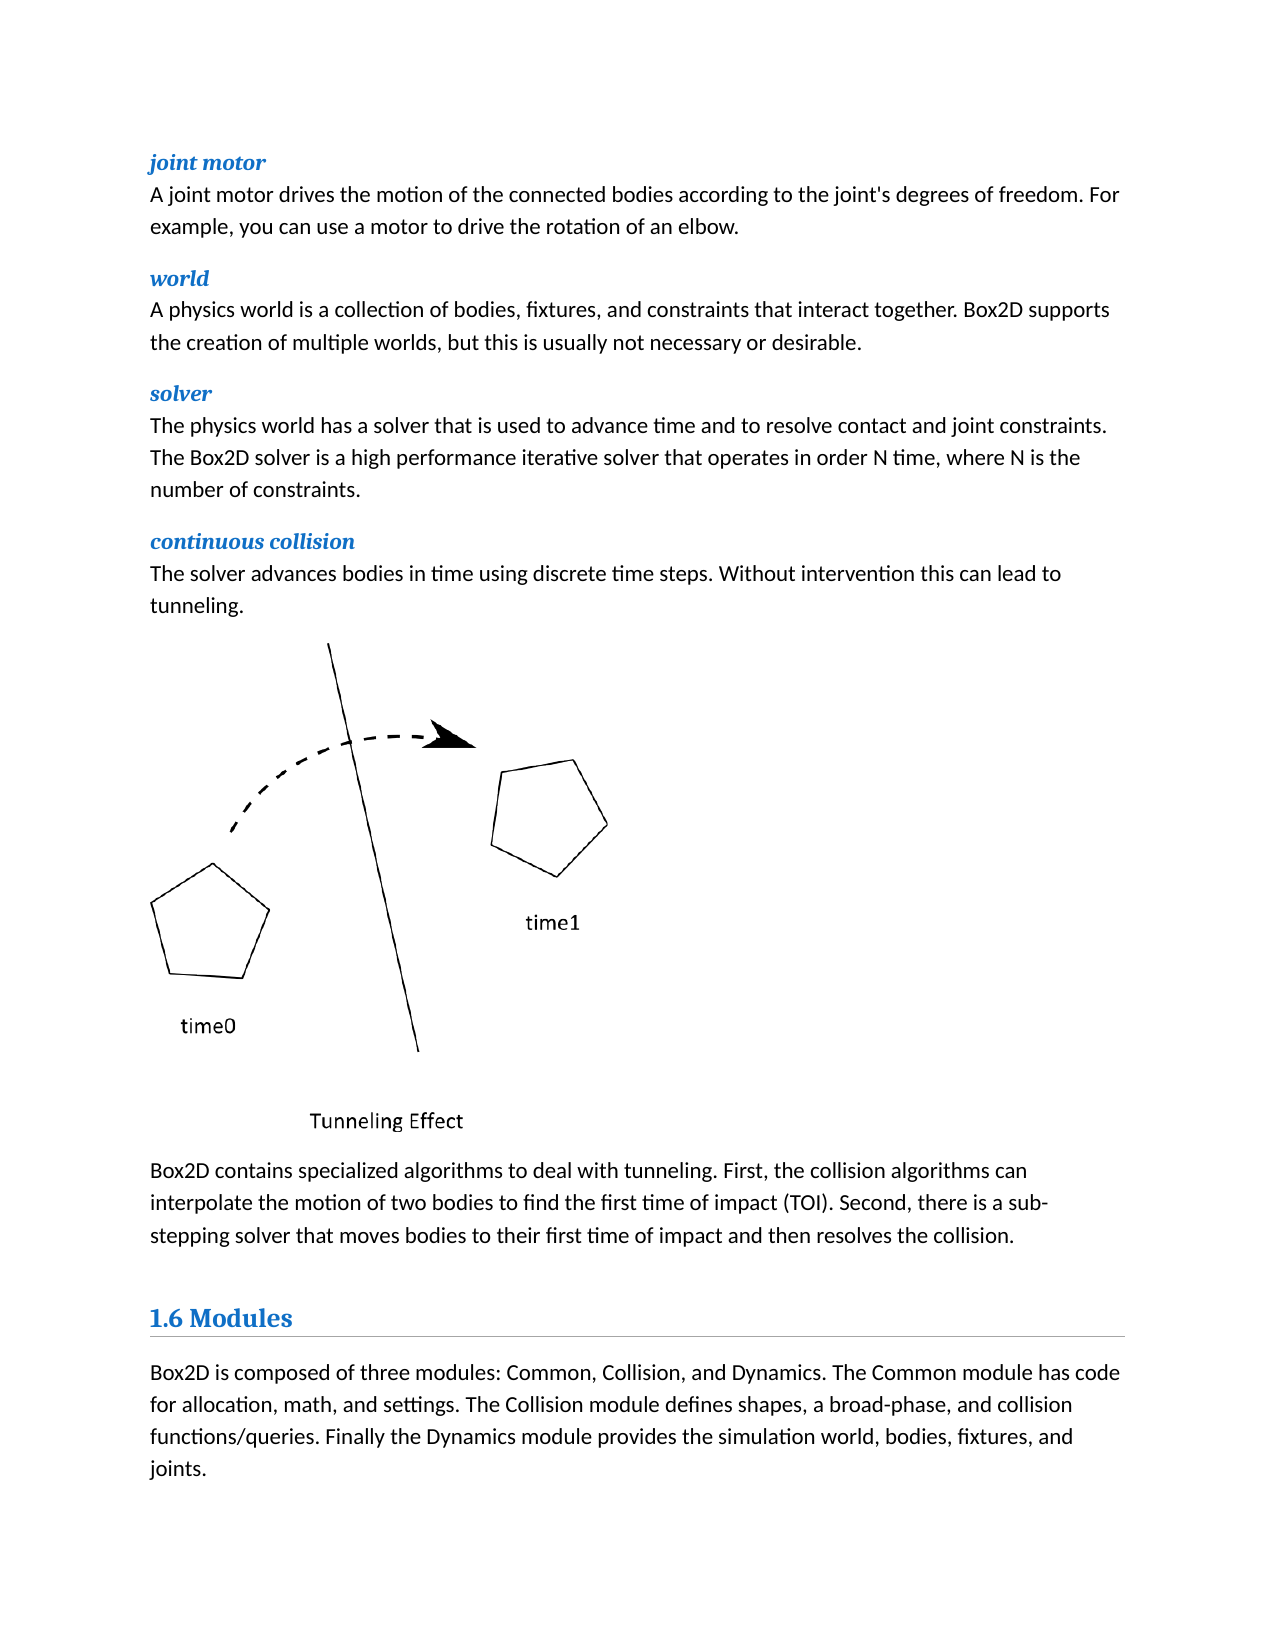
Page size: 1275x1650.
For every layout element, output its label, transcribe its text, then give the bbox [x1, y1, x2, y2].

subtitle world [150, 265, 1125, 292]
text A joint motor drives the motion of the connected bodies according to the joint's degrees of freedom. For example, you can use a motor to drive the rotation of an elbow. [150, 180, 1125, 240]
subtitle joint motor [150, 150, 1125, 176]
text The physics world has a solver that is used to advance time and to resolve contact and joint constraints. The Box2D solver is a high performance iterative solver that operates in order N time, where N is the number of constraints. [150, 411, 1125, 503]
text A physics world is a collection of bodies, fixtures, and constraints that interact together. Box2D supports the creation of multiple worlds, but this is usually not necessary or desirable. [150, 296, 1125, 356]
text The solver advances bodies in time using discrete time steps. Without intervention this can lead to tunneling. [150, 559, 1125, 619]
subtitle solver [150, 381, 1125, 407]
text Box2D contains specialized algorithms to deal with tunneling. First, the collision algorithms can interpolate the motion of two bodies to find the first time of impact (TOI). Second, there is a sub-stepping solver that moves bodies to their first time of impact and then resolves the collision. [150, 1156, 1125, 1249]
picture [150, 643, 608, 1132]
subtitle Modules [150, 1303, 1125, 1336]
text Box2D is composed of three modules: Common, Collision, and Dynamics. The Common module has code for allocation, math, and settings. The Collision module defines shapes, a broad-phase, and collision functions/queries. Finally the Dynamics module provides the simulation world, bodies, fixtures, and joints. [150, 1358, 1125, 1483]
subtitle continuous collision [150, 528, 1125, 555]
